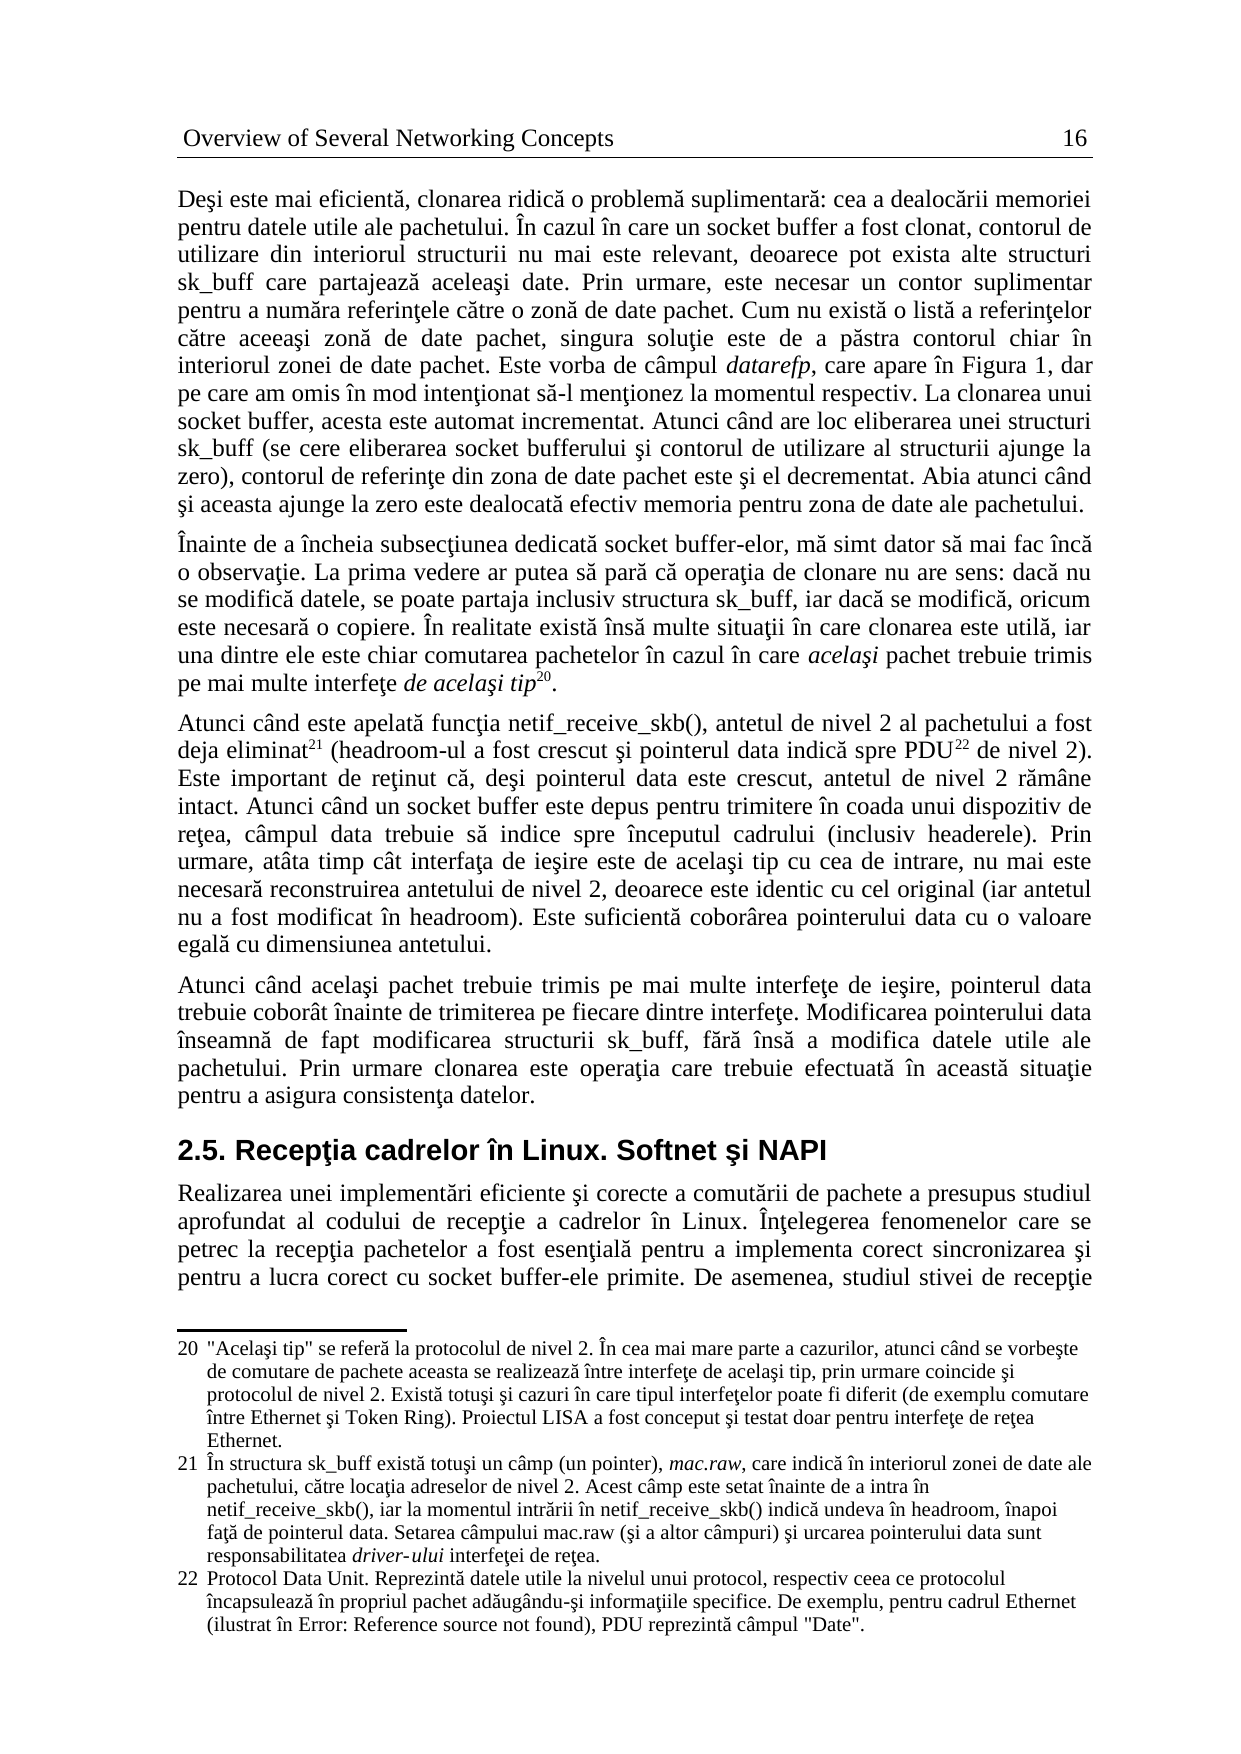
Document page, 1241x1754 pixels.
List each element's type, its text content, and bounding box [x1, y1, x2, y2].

text Atunci când este apelată funcţia netif_receive_skb(), antetul de nivel 2 al pachetului a fost deja eliminat (headroom‑ul a fost crescut şi pointerul data indică spre PDU de nivel 2). Este important de reţinut că, deşi pointerul data este crescut, antetul de nivel 2 rămâne intact. Atunci când un socket buffer este depus pentru trimitere în coada unui dispozitiv de reţea, câmpul data trebuie să indice spre începutul cadrului (inclusiv headerele). Prin urmare, atâta timp cât interfaţa de ieşire este de acelaşi tip cu cea de intrare, nu mai este necesară reconstruirea antetului de nivel 2, deoarece este identic cu cel original (iar antetul nu a fost modificat în headroom). Este suficientă coborârea pointerului data cu o valoare egală cu dimensiunea antetului. [177, 709, 1093, 958]
text Deşi este mai eficientă, clonarea ridică o problemă suplimentară: cea a dealocării memoriei pentru datele utile ale pachetului. În cazul în care un socket buffer a fost clonat, contorul de utilizare din interiorul structurii nu mai este relevant, deoarece pot exista alte structuri sk_buff care partajează aceleaşi date. Prin urmare, este necesar un contor suplimentar pentru a număra referinţele către o zonă de date pachet. Cum nu există o listă a referinţelor către aceeaşi zonă de date pachet, singura soluţie este de a păstra contorul chiar în interiorul zonei de date pachet. Este vorba de câmpul datarefp, care apare în Figura 1, dar pe care am omis în mod intenţionat să‑l menţionez la momentul respectiv. La clonarea unui socket buffer, acesta este automat incrementat. Atunci când are loc eliberarea unei structuri sk_buff (se cere eliberarea socket bufferului şi contorul de utilizare al structurii ajunge la zero), contorul de referinţe din zona de date pachet este şi el decrementat. Abia atunci când şi aceasta ajunge la zero este dealocată efectiv memoria pentru zona de date ale pachetului. [177, 185, 1093, 518]
text Realizarea unei implementări eficiente şi corecte a comutării de pachete a presupus studiul aprofundat al codului de recepţie a cadrelor în Linux. Înţelegerea fenomenelor care se petrec la recepţia pachetelor a fost esenţială pentru a implementa corect sincronizarea şi pentru a lucra corect cu socket buffer‑ele primite. De asemenea, studiul stivei de recepţie [177, 1179, 1093, 1290]
text În structura sk_buff există totuşi un câmp (un pointer), mac.raw, care indică în interiorul zonei de date ale pachetului, către locaţia adreselor de nivel 2. Acest câmp este setat înainte de a intra în netif_receive_skb(), iar la momentul intrării în netif_receive_skb() indică undeva în headroom, înapoi faţă de pointerul data. Setarea câmpului mac.raw (şi a altor câmpuri) şi urcarea pointerului data sunt responsabilitatea driver‑ului interfeţei de reţea. [177, 1452, 1093, 1567]
text Atunci când acelaşi pachet trebuie trimis pe mai multe interfeţe de ieşire, pointerul data trebuie coborât înainte de trimiterea pe fiecare dintre interfeţe. Modificarea pointerului data înseamnă de fapt modificarea structurii sk_buff, fără însă a modifica datele utile ale pachetului. Prin urmare clonarea este operaţia care trebuie efectuată în această situaţie pentru a asigura consistenţa datelor. [177, 971, 1093, 1109]
text "Acelaşi tip" se referă la protocolul de nivel 2. În cea mai mare parte a cazurilor, atunci când se vorbeşte de comutare de pachete aceasta se realizează între interfeţe de acelaşi tip, prin urmare coincide şi protocolul de nivel 2. Există totuşi şi cazuri în care tipul interfeţelor poate fi diferit (de exemplu comutare între Ethernet şi Token Ring). Proiectul LISA a fost conceput şi testat doar pentru interfeţe de reţea Ethernet. [177, 1337, 1093, 1452]
text Protocol Data Unit. Reprezintă datele utile la nivelul unui protocol, respectiv ceea ce protocolul încapsulează în propriul pachet adăugându‑şi informaţiile specifice. De exemplu, pentru cadrul Ethernet (ilustrat în ), PDU reprezintă câmpul "Date". [177, 1567, 1093, 1636]
text Înainte de a încheia subsecţiunea dedicată socket buffer‑elor, mă simt dator să mai fac încă o observaţie. La prima vedere ar putea să pară că operaţia de clonare nu are sens: dacă nu se modifică datele, se poate partaja inclusiv structura sk_buff, iar dacă se modifică, oricum este necesară o copiere. În realitate există însă multe situaţii în care clonarea este utilă, iar una dintre ele este chiar comutarea pachetelor în cazul în care acelaşi pachet trebuie trimis pe mai multe interfeţe de acelaşi tip. [177, 530, 1093, 696]
subtitle Recepţia cadrelor în Linux. Softnet şi NAPI [177, 1134, 1093, 1167]
